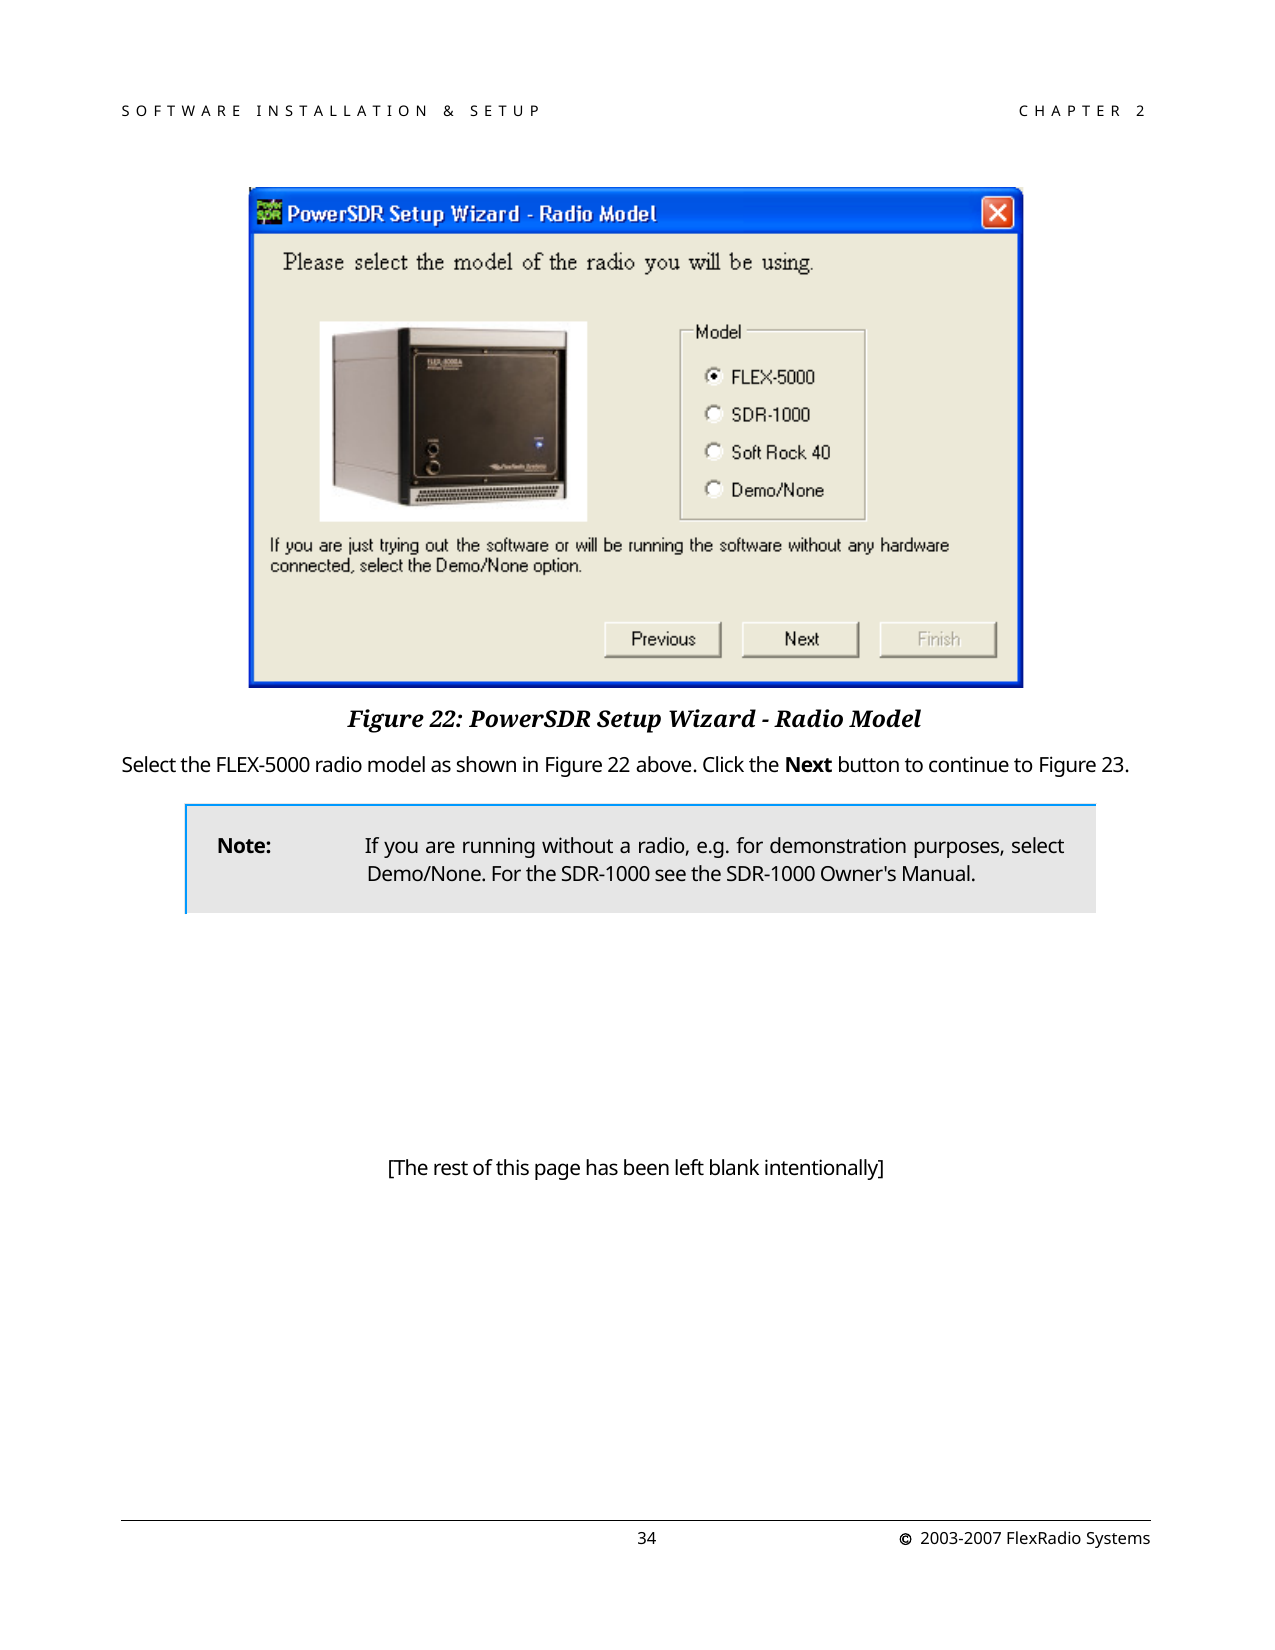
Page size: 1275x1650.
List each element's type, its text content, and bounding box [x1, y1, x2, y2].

text Select the FLEX-5000 radio model as shown in Figure 22 above. Click the Next button to continue to Figure 23. [121, 750, 1151, 778]
text Note: If you are running without a radio, e.g. for demonstration purposes, select Demo/None. For the SDR-1000 see the SDR-1000 Owner's Manual. [187, 806, 1096, 913]
text Figure 22: PowerSDR Setup Wizard - Radio Model [121, 187, 1151, 734]
text [The rest of this page has been left blank intentionally] [121, 1153, 1151, 1182]
picture [248, 187, 1024, 688]
